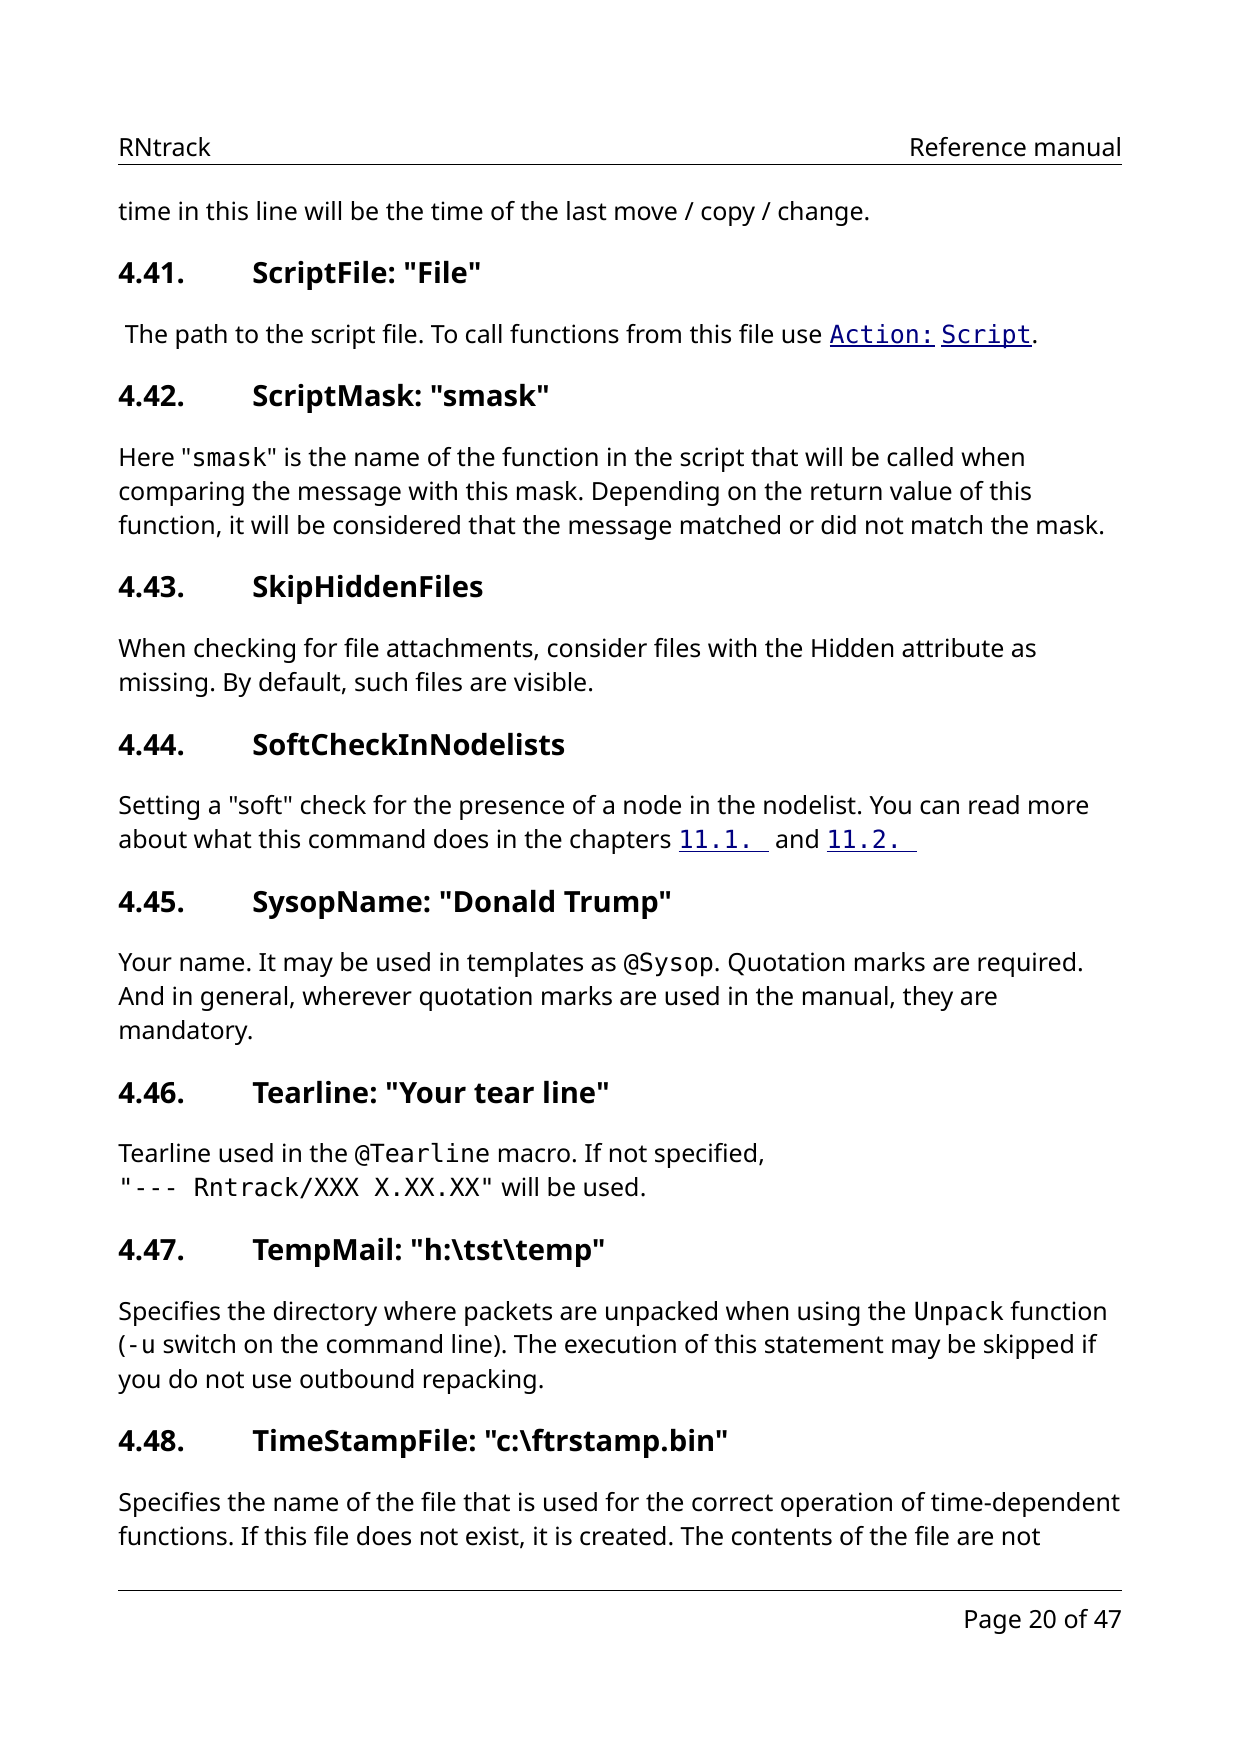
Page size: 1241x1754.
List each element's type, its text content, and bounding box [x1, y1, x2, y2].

text When checking for file attachments, consider files with the Hidden attribute as missing. By default, such files are visible. [118, 631, 1122, 699]
subtitle ScriptMask: "smask" [118, 376, 1122, 415]
text Specifies the name of the file that is used for the correct operation of time-dependent functions. If this file does not exist, it is created. The contents of the file are not [118, 1484, 1122, 1552]
subtitle SysopName: "Donald Trump" [118, 881, 1122, 921]
subtitle ScriptFile: "File" [118, 253, 1122, 292]
subtitle SoftCheckInNodelists [118, 724, 1122, 763]
subtitle TimeStampFile: "c:\ftrstamp.bin" [118, 1420, 1122, 1460]
text Your name. It may be used in templates as @Sysop. Quotation marks are required. And in general, wherever quotation marks are used in the manual, they are mandatory. [118, 945, 1122, 1047]
subtitle SkipHiddenFiles [118, 567, 1122, 606]
text Tearline used in the @Tearline macro. If not specified, "--- Rntrack/XXX X.XX.XX" will be used. [118, 1136, 1122, 1204]
subtitle Tearline: "Your tear line" [118, 1072, 1122, 1112]
text The path to the script file. To call functions from this file use Action: Script. [118, 317, 1122, 351]
text time in this line will be the time of the last move / copy / change. [118, 193, 1122, 228]
subtitle TempMail: "h:\tst\temp" [118, 1229, 1122, 1269]
text Here "smask" is the name of the function in the script that will be called when comparing the message with this mask. Depending on the return value of this function, it will be considered that the message matched or did not match the mask. [118, 439, 1122, 542]
text Setting a "soft" check for the presence of a node in the nodelist. You can read more about what this command does in the chapters 11.1 and 11.2 [118, 788, 1122, 856]
text Specifies the directory where packets are unpacked when using the Unpack function (-u switch on the command line). The execution of this statement may be skipped if you do not use outbound repacking. [118, 1293, 1122, 1395]
